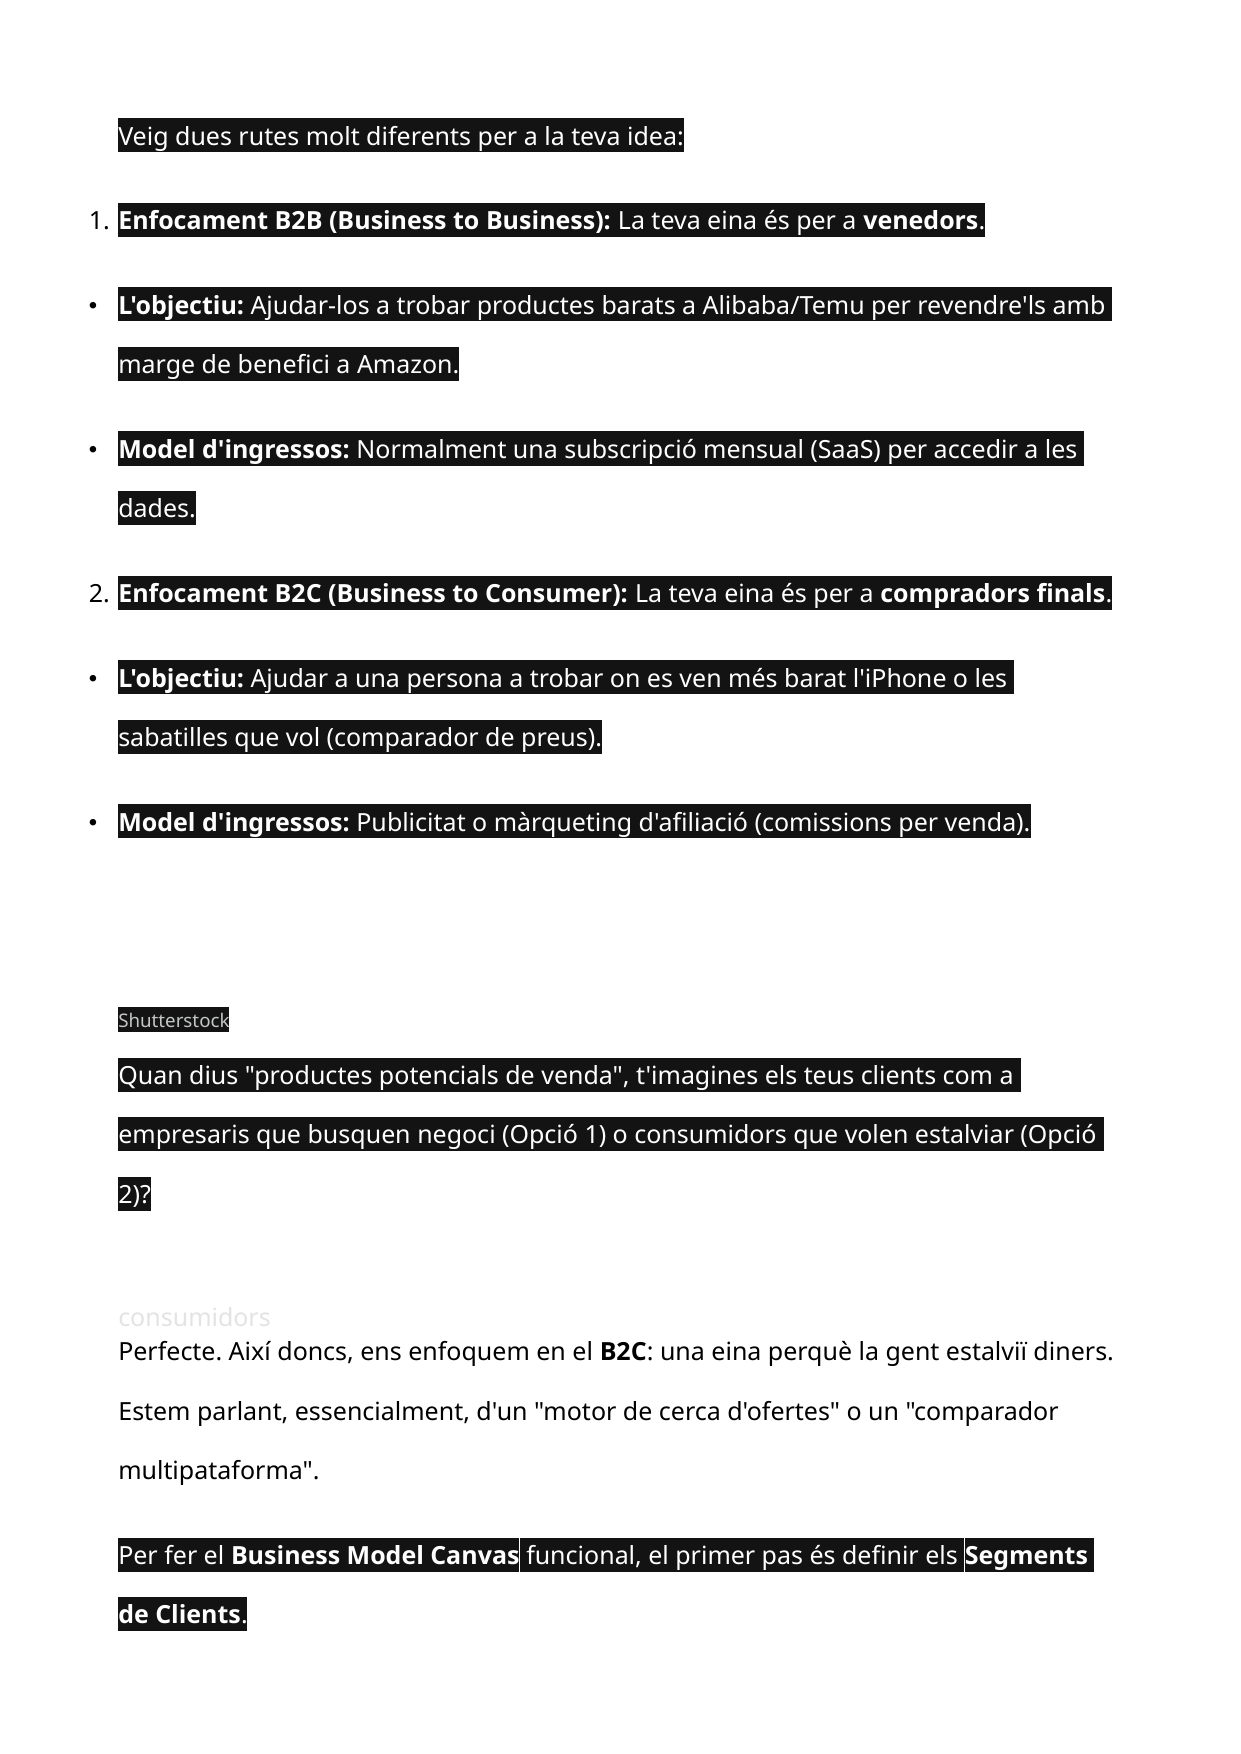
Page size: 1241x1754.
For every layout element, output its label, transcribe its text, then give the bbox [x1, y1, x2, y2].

list Model d'ingressos: Publicitat o màrqueting d'afiliació (comissions per venda). [118, 804, 1122, 838]
text Veig dues rutes molt diferents per a la teva idea: [118, 118, 1122, 152]
list Enfocament B2C (Business to Consumer): La teva eina és per a compradors finals. [118, 576, 1122, 610]
list Enfocament B2B (Business to Business): La teva eina és per a venedors. [118, 203, 1122, 237]
text Quan dius "productes potencials de venda", t'imagines els teus clients com a empresaris que busquen negoci (Opció 1) o consumidors que volen estalviar (Opció 2)? [118, 1057, 1122, 1211]
list Model d'ingressos: Normalment una subscripció mensual (SaaS) per accedir a les dades. [118, 431, 1122, 525]
text Per fer el Business Model Canvas funcional, el primer pas és definir els Segments de Clients. [118, 1537, 1122, 1631]
list Shutterstock [118, 1007, 1122, 1032]
text consumidors [118, 1290, 1122, 1334]
list L'objectiu: Ajudar-los a trobar productes barats a Alibaba/Temu per revendre'ls amb marge de benefici a Amazon. [118, 287, 1122, 381]
text Perfecte. Així doncs, ens enfoquem en el B2C: una eina perquè la gent estalviï diners. Estem parlant, essencialment, d'un "motor de cerca d'ofertes" o un "comparador multipataforma". [118, 1334, 1122, 1487]
list L'objectiu: Ajudar a una persona a trobar on es ven més barat l'iPhone o les sabatilles que vol (comparador de preus). [118, 660, 1122, 754]
